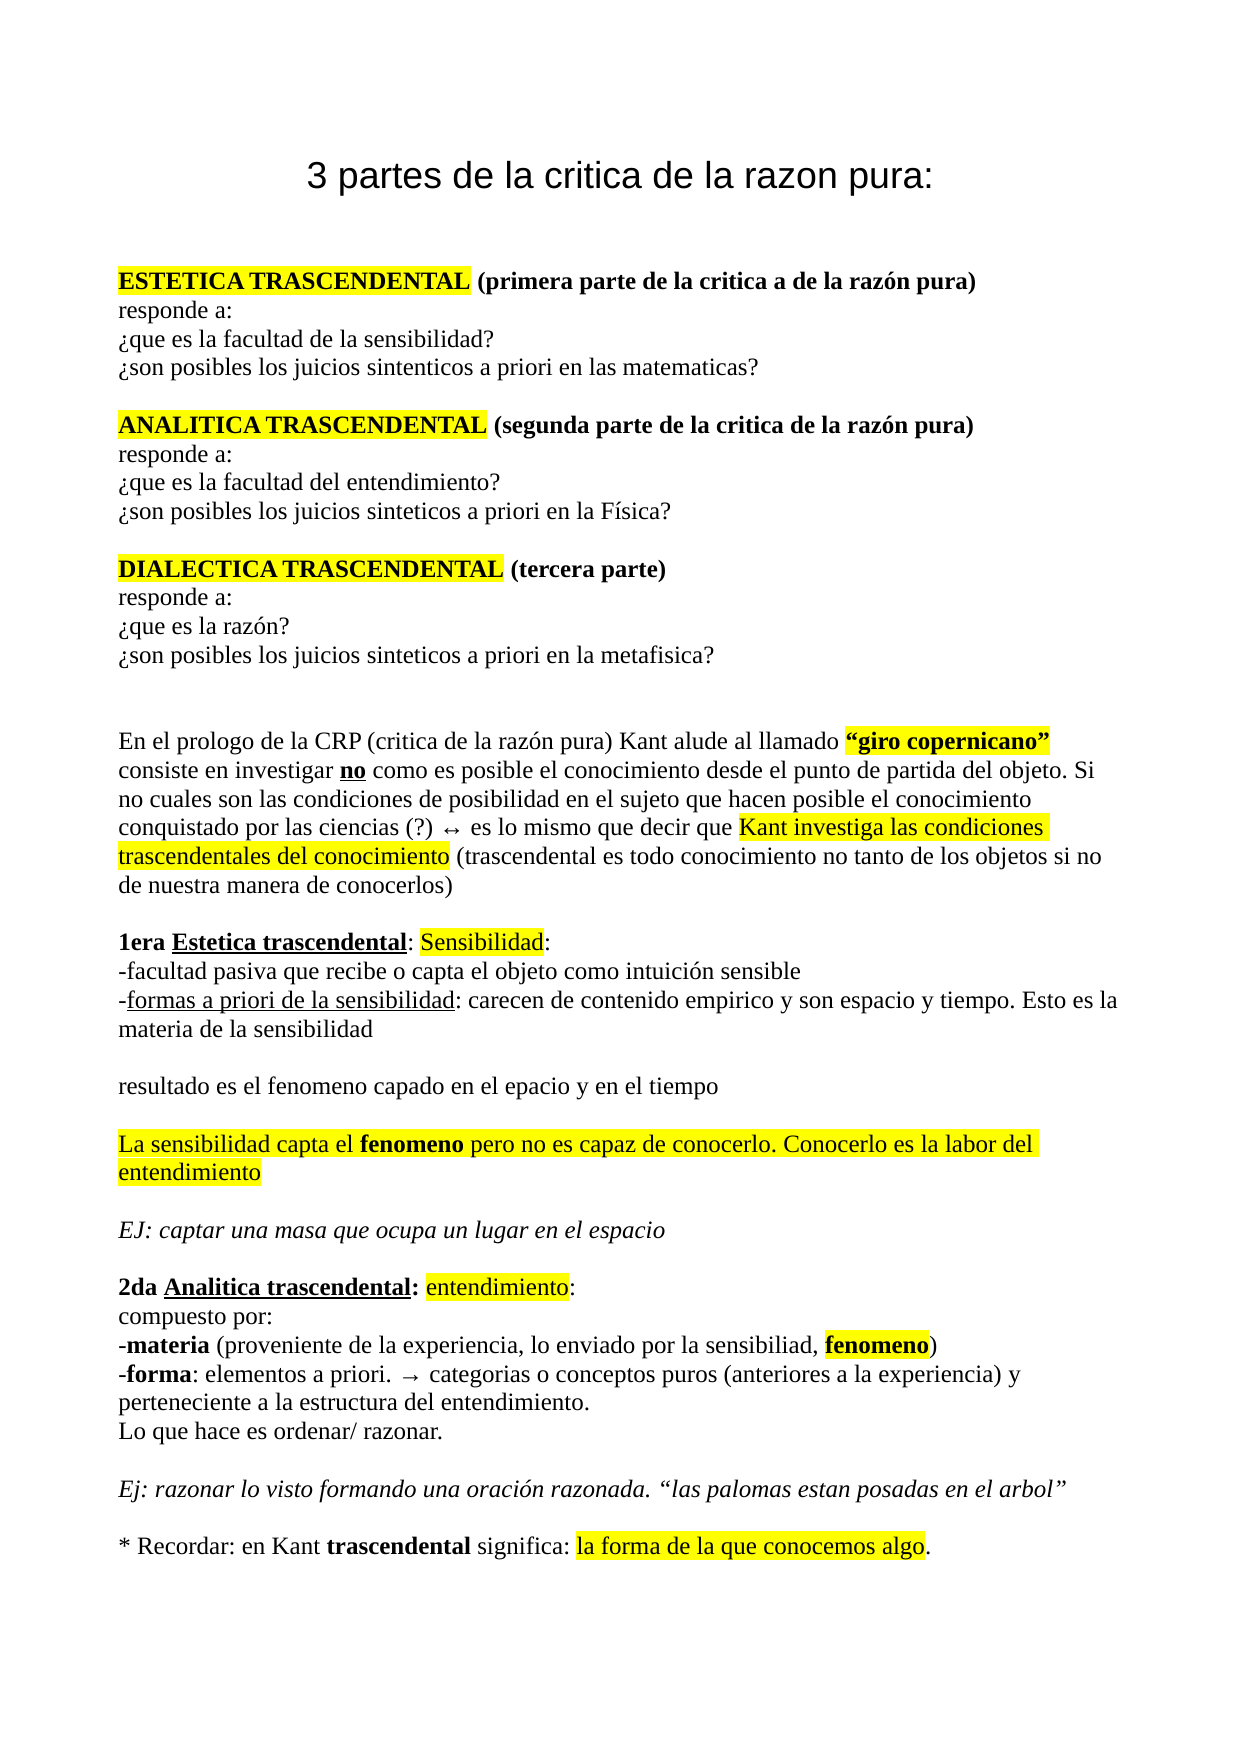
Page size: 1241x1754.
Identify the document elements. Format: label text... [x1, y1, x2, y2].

text ¿que es la razón? [118, 611, 1122, 640]
text * Recordar: en Kant trascendental significa: la forma de la que conocemos algo. [118, 1531, 1122, 1560]
text -forma: elementos a priori. → categorias o conceptos puros (anteriores a la experiencia)­ y perteneciente a la estructura del entendimiento. [118, 1359, 1122, 1416]
text La sensibilidad capta el fenomeno pero no es capaz de conocerlo. Conocerlo es la labor del entendimiento [118, 1129, 1122, 1186]
text -materia (proveniente de la experiencia, lo enviado por la sensibiliad, fenomeno) [118, 1330, 1122, 1359]
text ANALITICA TRASCENDENTAL (segunda parte de la critica de la razón pura) [118, 410, 1122, 439]
text ¿que es la facultad del entendimiento? [118, 467, 1122, 496]
text responde a: [118, 439, 1122, 467]
text Lo que hace es ordenar/ razonar. [118, 1416, 1122, 1445]
text EJ: captar una masa que ocupa un lugar en el espacio [118, 1215, 1122, 1244]
text Ej: razonar lo visto formando una oración razonada. “las palomas estan posadas en el arbol” [118, 1474, 1122, 1502]
text ¿que es la facultad de la sensibilidad? [118, 324, 1122, 352]
text compuesto por: [118, 1301, 1122, 1330]
text responde a: [118, 295, 1122, 324]
text DIALECTICA TRASCENDENTAL (tercera parte) [118, 554, 1122, 582]
text ¿son posibles los juicios sinteticos a priori en la metafisica? [118, 640, 1122, 669]
text 2da Analitica trascendental: entendimiento: [118, 1272, 1122, 1301]
text 1era Estetica trascendental: Sensibilidad: [118, 927, 1122, 956]
text resultado es el fenomeno capado en el epacio y en el tiempo [118, 1071, 1122, 1100]
text -formas a priori de la sensibilidad: carecen de contenido empirico y son espacio y tiempo. Esto es la materia de la sensibilidad [118, 985, 1122, 1042]
text En el prologo de la CRP (critica de la razón pura) Kant alude al llamado “giro copernicano” [118, 726, 1122, 755]
text ¿son posibles los juicios sinteticos a priori en la Física? [118, 496, 1122, 525]
text -facultad pasiva que recibe o capta el objeto como intuición sensible [118, 956, 1122, 985]
text ESTETICA TRASCENDENTAL (primera parte de la critica a de la razón pura) [118, 266, 1122, 295]
text ¿son posibles los juicios sintenticos a priori en las matematicas? [118, 352, 1122, 381]
text responde a: [118, 582, 1122, 611]
subtitle 3 partes de la critica de la razon pura: [118, 153, 1122, 196]
text consiste en investigar no como es posible el conocimiento desde el punto de partida del objeto. Si no cuales son las condiciones de posibilidad en el sujeto que hacen posible el conocimiento conquistado por las ciencias (?) ↔ es lo mismo que decir que Kant investiga las condiciones trascendentales del conocimiento (trascendental es todo conocimiento no tanto de los objetos si no de nuestra manera de conocerlos) [118, 755, 1122, 899]
